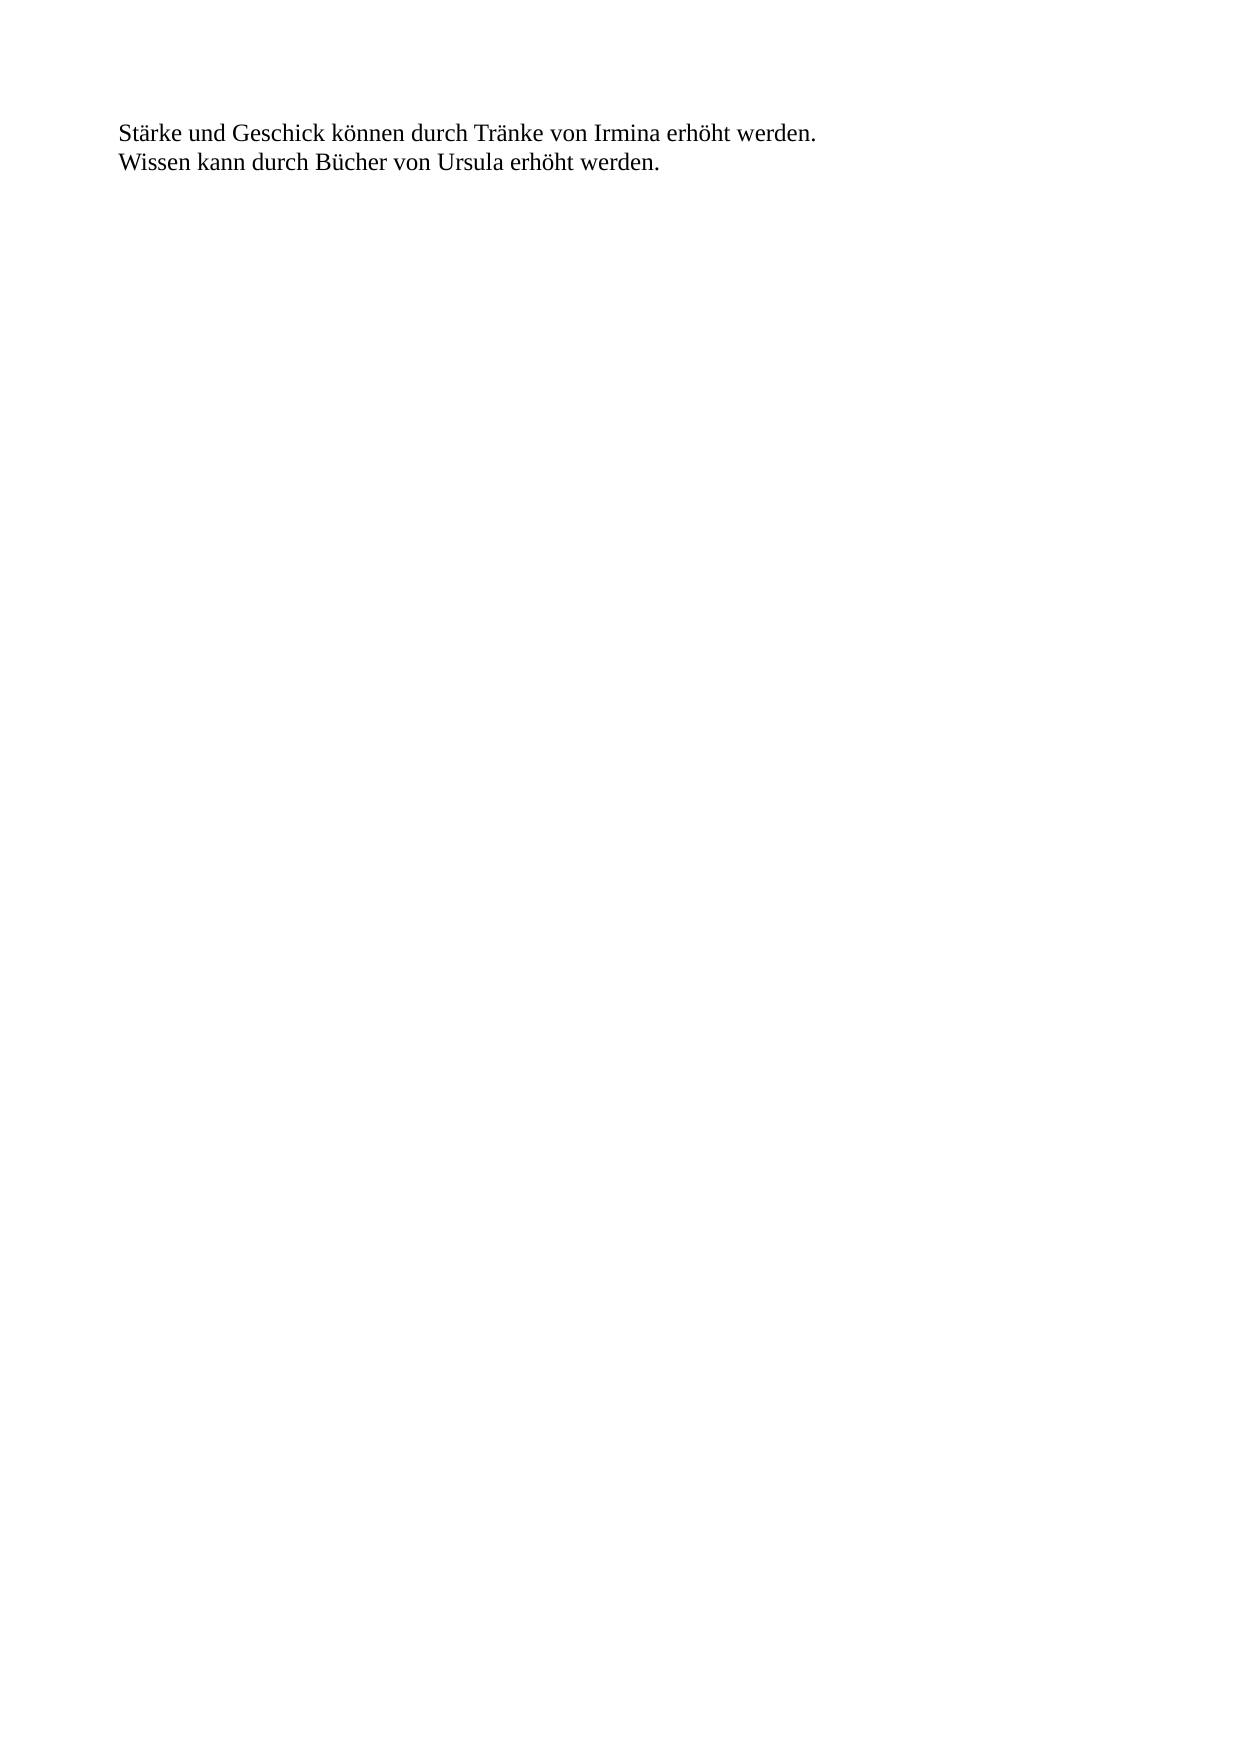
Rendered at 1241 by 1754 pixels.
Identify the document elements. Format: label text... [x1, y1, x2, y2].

text Wissen kann durch Bücher von Ursula erhöht werden. [118, 147, 1122, 176]
text Stärke und Geschick können durch Tränke von Irmina erhöht werden. [118, 118, 1122, 147]
